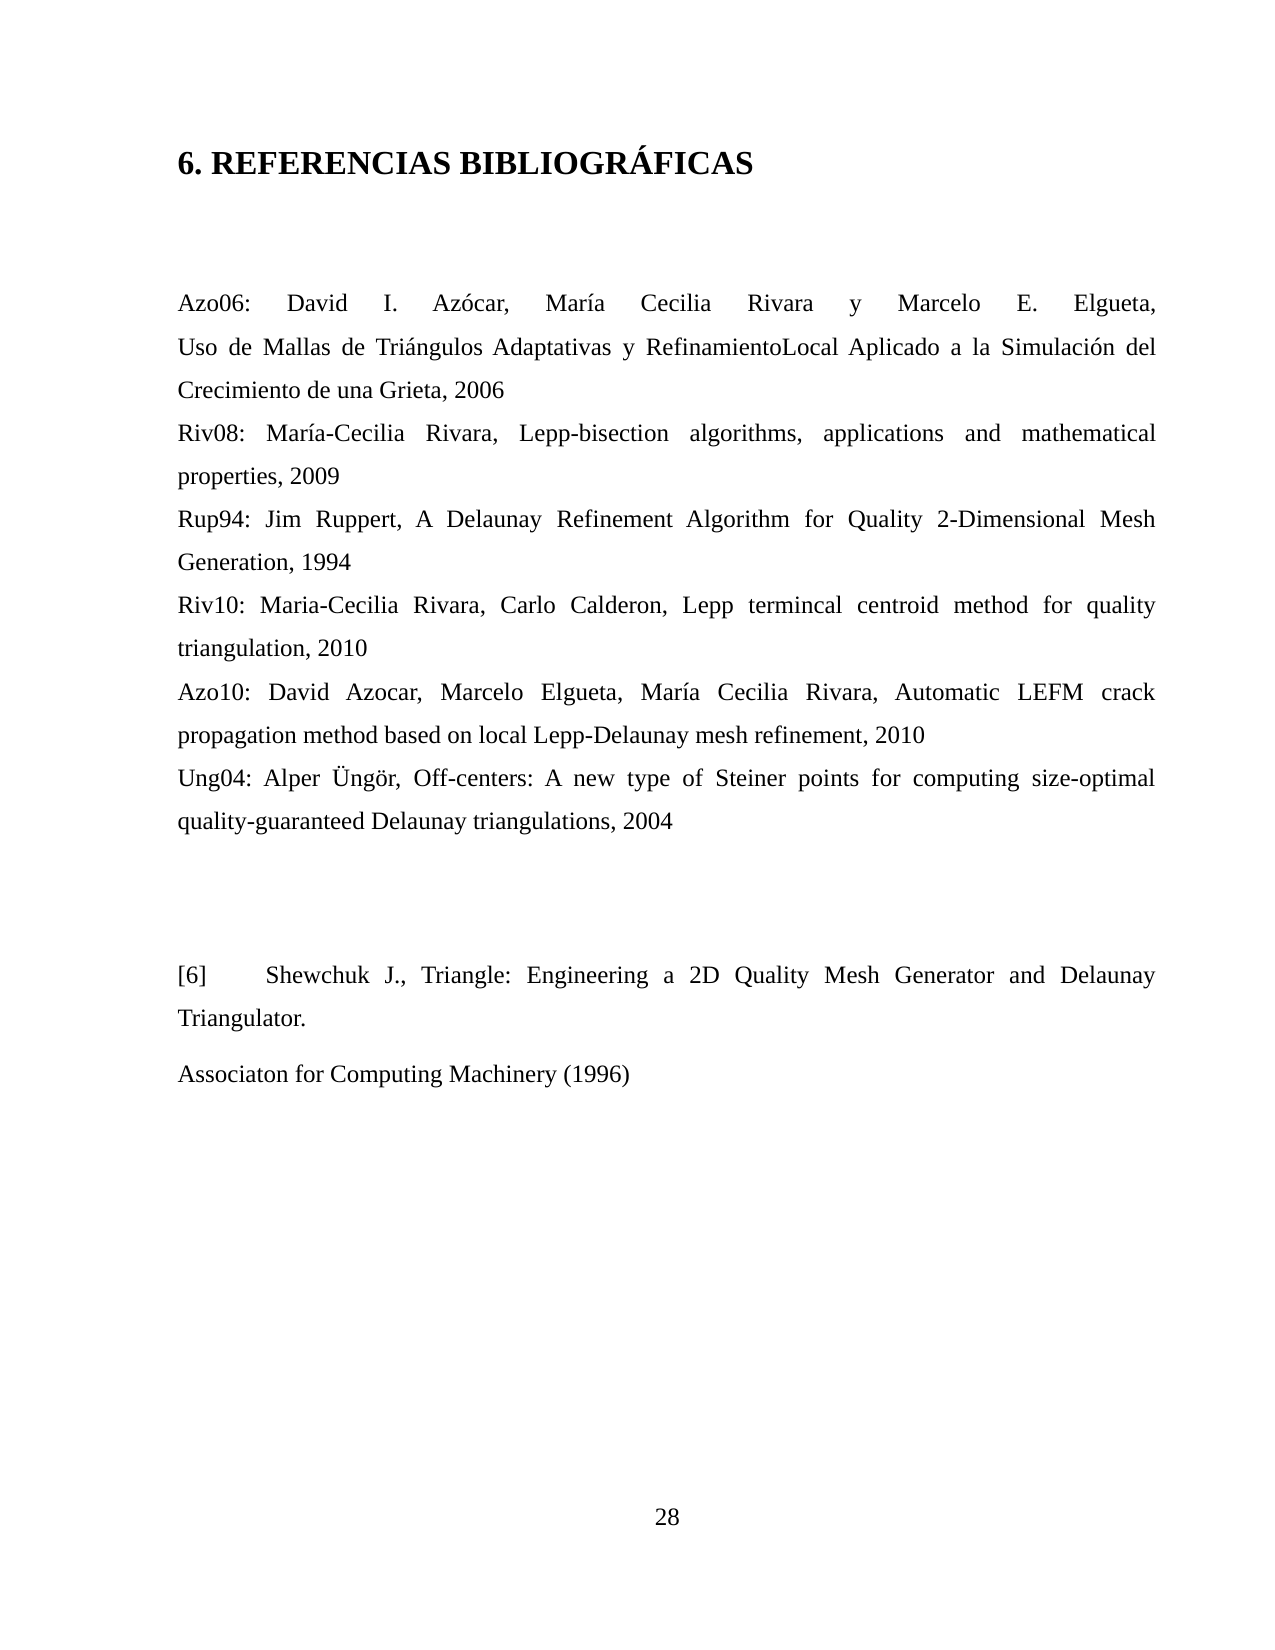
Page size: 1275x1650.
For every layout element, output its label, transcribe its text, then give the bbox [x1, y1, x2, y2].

text Azo10: David Azocar, Marcelo Elgueta, María Cecilia Rivara, Automatic LEFM crack propagation method based on local Lepp-Delaunay mesh refinement, 2010 [177, 677, 1157, 748]
text Azo06: David I. Azócar, María Cecilia Rivara y Marcelo E. Elgueta, Uso de Mallas de Triángulos Adaptativas y RefinamientoLocal Aplicado a la Simulación del Crecimiento de una Grieta, 2006 [177, 288, 1157, 403]
text [6] Shewchuk J., Triangle: Engineering a 2D Quality Mesh Generator and Delaunay Triangulator. [177, 960, 1157, 1032]
text Riv08: María-Cecilia Rivara, Lepp-bisection algorithms, applications and mathematical properties, 2009 [177, 418, 1157, 490]
text Rup94: Jim Ruppert, A Delaunay Refinement Algorithm for Quality 2-Dimensional Mesh Generation, 1994 [177, 504, 1157, 576]
text Associaton for Computing Machinery (1996) [177, 1059, 1157, 1088]
text Riv10: Maria-Cecilia Rivara, Carlo Calderon, Lepp termincal centroid method for quality triangulation, 2010 [177, 590, 1157, 662]
subtitle REFERENCIAS BIBLIOGRÁFICAS [177, 143, 1157, 182]
text Ung04: Alper Üngör, Off-centers: A new type of Steiner points for computing size-optimal quality-guaranteed Delaunay triangulations, 2004 [177, 763, 1157, 835]
